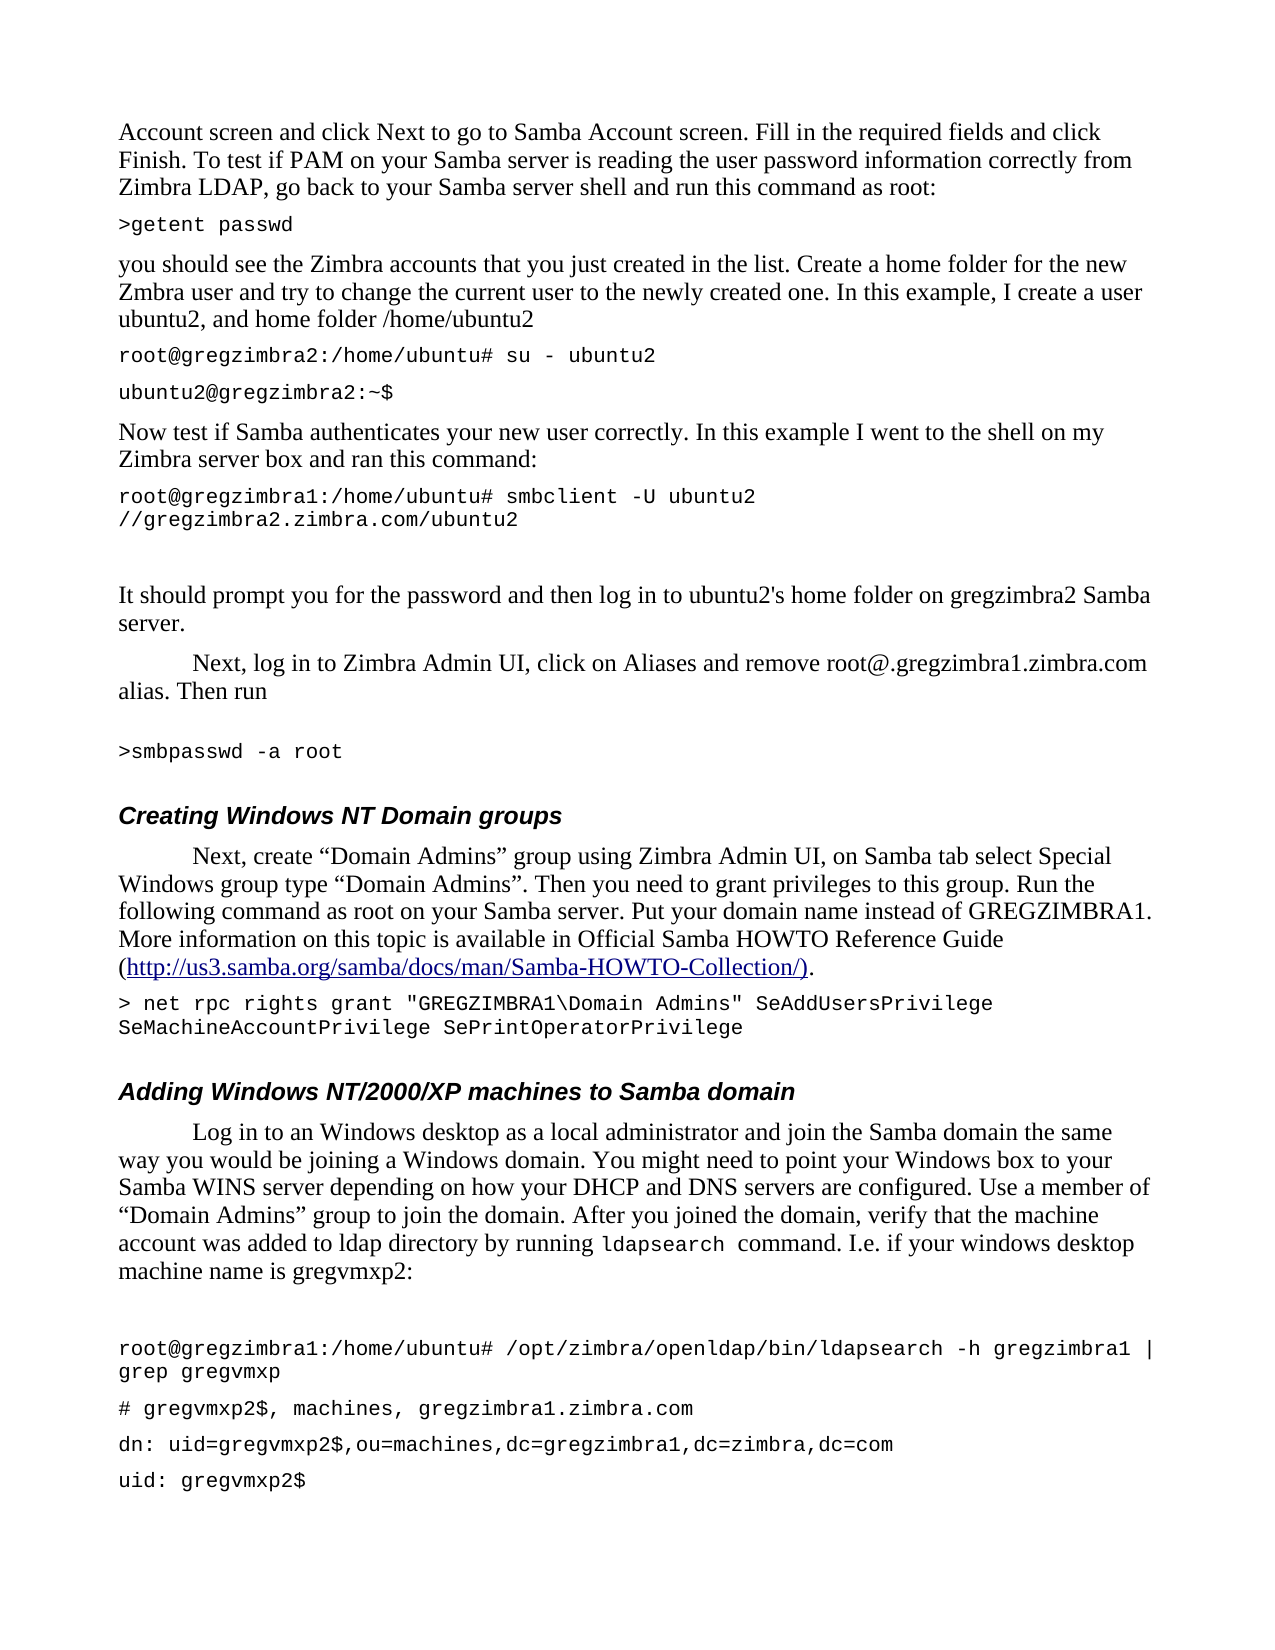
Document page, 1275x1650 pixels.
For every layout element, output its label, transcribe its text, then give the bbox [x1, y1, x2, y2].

text It should prompt you for the password and then log in to ubuntu2's home folder on gregzimbra2 Samba server. [118, 581, 1157, 637]
text dn: uid=gregvmxp2$,ou=machines,dc=gregzimbra1,dc=zimbra,dc=com [118, 1434, 1157, 1457]
text root@gregzimbra1:/home/ubuntu# /opt/zimbra/openldap/bin/ldapsearch -h gregzimbra1 | grep gregvmxp [118, 1338, 1157, 1385]
text >getent passwd [118, 214, 1157, 237]
text Log in to an Windows desktop as a local administrator and join the Samba domain the same way you would be joining a Windows domain. You might need to point your Windows box to your Samba WINS server depending on how your DHCP and DNS servers are configured. Use a member of “Domain Admins” group to join the domain. After you joined the domain, verify that the machine account was added to ldap directory by running ldapsearch command. I.e. if your windows desktop machine name is gregvmxp2: [118, 1118, 1157, 1285]
text > net rpc rights grant "GREGZIMBRA1\Domain Admins" SeAddUsersPrivilege SeMachineAccountPrivilege SePrintOperatorPrivilege [118, 993, 1157, 1040]
text ubuntu2@gregzimbra2:~$ [118, 382, 1157, 405]
text root@gregzimbra1:/home/ubuntu# smbclient -U ubuntu2 //gregzimbra2.zimbra.com/ubuntu2 [118, 486, 1157, 533]
text Next, log in to Zimbra Admin UI, click on Aliases and remove root@.gregzimbra1.zimbra.com alias. Then run [118, 649, 1157, 704]
text root@gregzimbra2:/home/ubuntu# su - ubuntu2 [118, 346, 1157, 369]
text uid: gregvmxp2$ [118, 1470, 1157, 1493]
text Account screen and click Next to go to Samba Account screen. Fill in the required fields and click Finish. To test if PAM on your Samba server is reading the user password information correctly from Zimbra LDAP, go back to your Samba server shell and run this command as root: [118, 118, 1157, 201]
subtitle Creating Windows NT Domain groups [118, 802, 1157, 829]
text >smbpasswd -a root [118, 741, 1157, 764]
text Now test if Samba authenticates your new user correctly. In this example I went to the shell on my Zimbra server box and ran this command: [118, 418, 1157, 473]
subtitle Adding Windows NT/2000/XP machines to Samba domain [118, 1078, 1157, 1106]
text # gregvmxp2$, machines, gregzimbra1.zimbra.com [118, 1398, 1157, 1421]
text you should see the Zimbra accounts that you just created in the list. Create a home folder for the new Zmbra user and try to change the current user to the newly created one. In this example, I create a user ubuntu2, and home folder /home/ubuntu2 [118, 250, 1157, 333]
text Next, create “Domain Admins” group using Zimbra Admin UI, on Samba tab select Special Windows group type “Domain Admins”. Then you need to grant privileges to this group. Run the following command as root on your Samba server. Put your domain name instead of GREGZIMBRA1. More information on this topic is available in Official Samba HOWTO Reference Guide (http://us3.samba.org/samba/docs/man/Samba-HOWTO-Collection/). [118, 842, 1157, 981]
